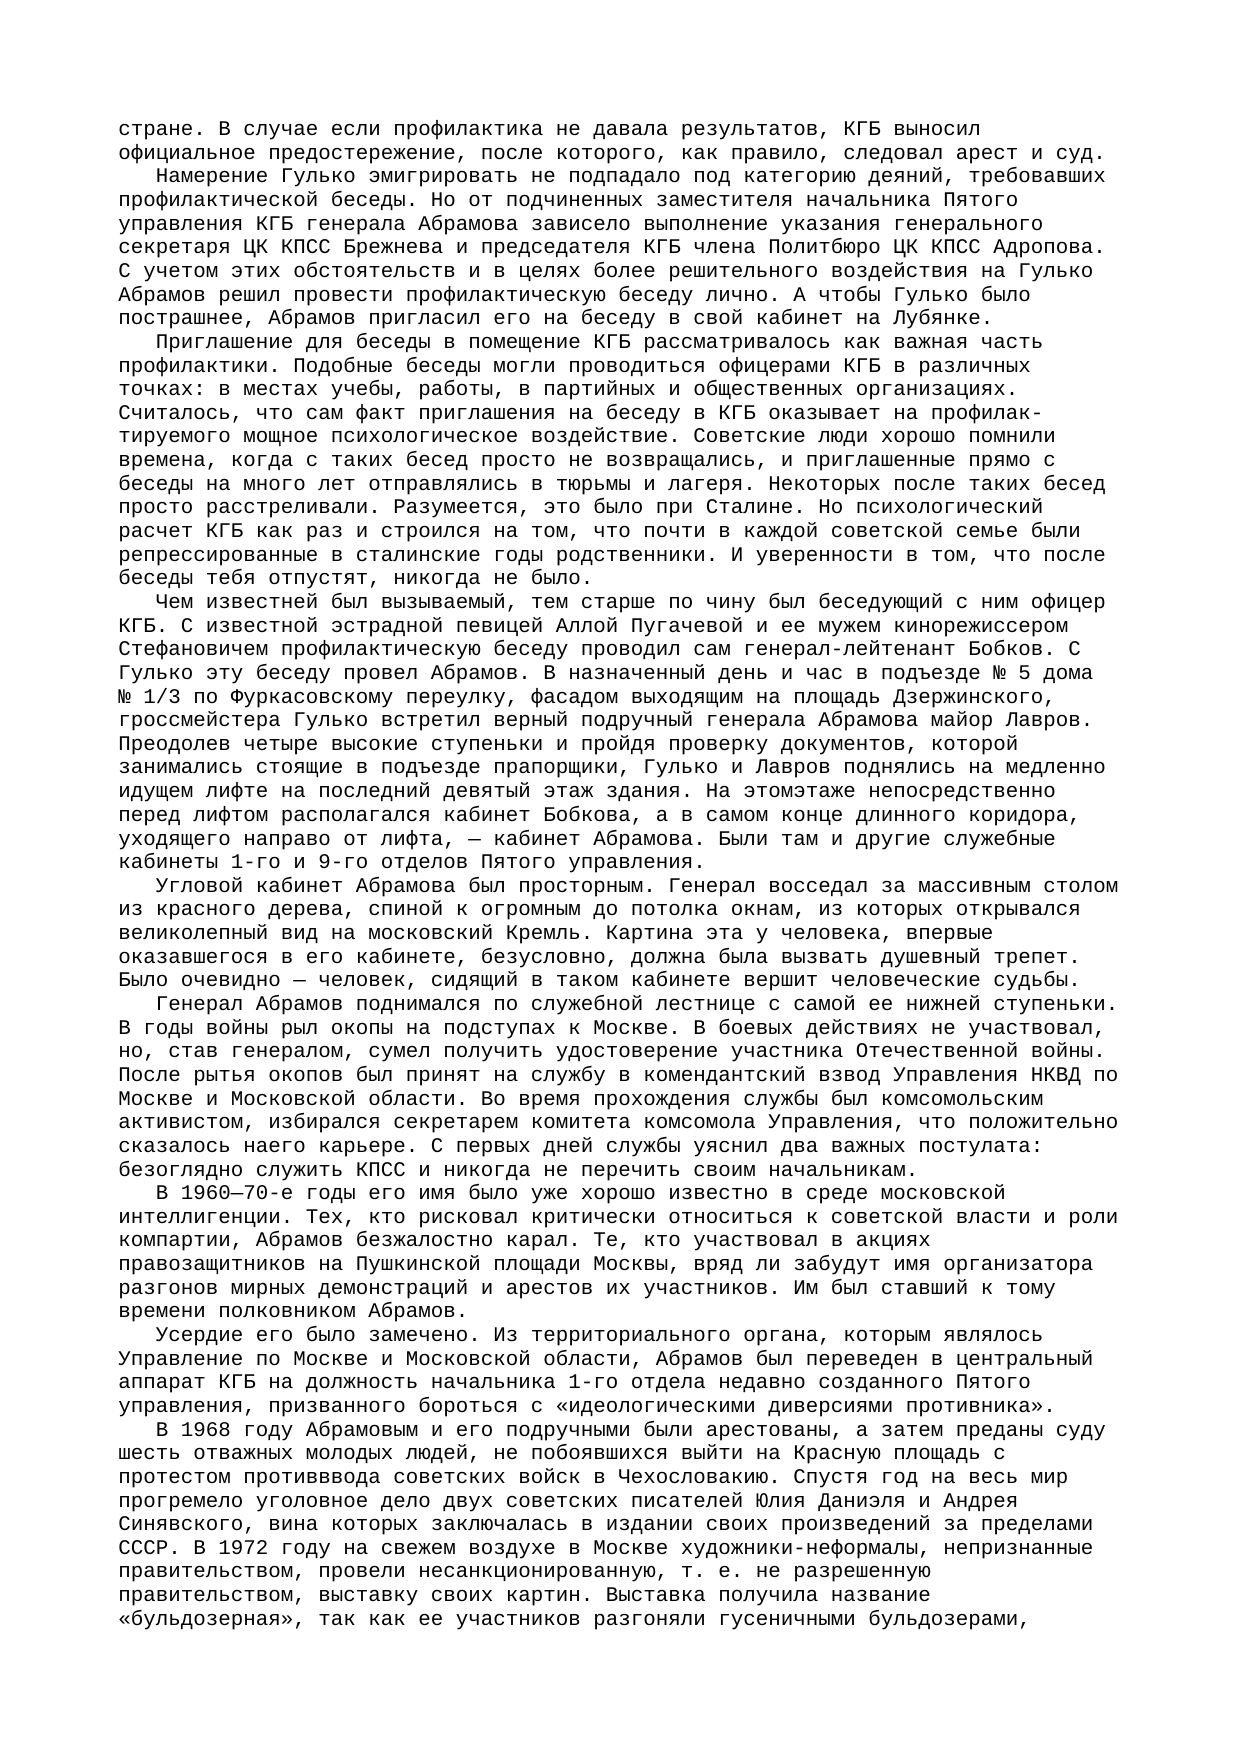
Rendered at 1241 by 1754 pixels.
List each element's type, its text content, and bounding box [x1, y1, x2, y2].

text Усердие его было замечено. Из территориального органа, которым являлось Управление по Москве и Московской области, Абрамов был переведен в центральный аппарат КГБ на должность начальника 1-го отдела недавно созданного Пятого управления, призванного бороться с «идеологическими диверсиями противника». [118, 1324, 1122, 1419]
text Угловой кабинет Абрамова был просторным. Генерал восседал за массивным столом из красного дерева, спиной к огромным до потолка окнам, из которых открывался великолепный вид на московский Кремль. Картина эта у человека, впервые оказавшегося в его кабинете, безусловно, должна была вызвать душевный трепет. Было очевидно — человек, сидящий в таком кабинете вершит человеческие судьбы. [118, 875, 1122, 993]
text В 1960—70-е годы его имя было уже хорошо известно в среде московской интеллигенции. Тех, кто рисковал критически относиться к советской власти и роли компартии, Абрамов безжалостно карал. Те, кто участвовал в акциях правозащитников на Пушкинской площади Москвы, вряд ли забудут имя организатора разгонов мирных демонстраций и арестов их участников. Им был ставший к тому времени полковником Абрамов. [118, 1182, 1122, 1324]
text Приглашение для беседы в помещение КГБ рассматривалось как важная часть профилактики. Подобные беседы могли проводиться офицерами КГБ в различных точках: в местах учебы, работы, в партийных и общественных организациях. Считалось, что сам факт приглашения на беседу в КГБ оказывает на профилак-тируемого мощное психологическое воздействие. Советские люди хорошо помнили времена, когда с таких бесед просто не возвращались, и приглашенные прямо с беседы на много лет отправлялись в тюрьмы и лагеря. Некоторых после таких бесед просто расстреливали. Разумеется, это было при Сталине. Но психологический расчет КГБ как раз и строился на том, что почти в каждой советской семье были репрессированные в сталинские годы родственники. И уверенности в том, что после беседы тебя отпустят, никогда не было. [118, 331, 1122, 591]
text стране. В случае если профилактика не давала результатов, КГБ выносил официальное предостережение, после которого, как правило, следовал арест и суд. [118, 118, 1122, 165]
text Намерение Гулько эмигрировать не подпадало под категорию деяний, требовавших профилактической беседы. Но от подчиненных заместителя начальника Пятого управления КГБ генерала Абрамова зависело выполнение указания генерального секретаря ЦК КПСС Брежнева и председателя КГБ члена Политбюро ЦК КПСС Адропова. С учетом этих обстоятельств и в целях более решительного воздействия на Гулько Абрамов решил провести профилактическую беседу лично. А чтобы Гулько было пострашнее, Абрамов пригласил его на беседу в свой кабинет на Лубянке. [118, 165, 1122, 331]
text В 1968 году Абрамовым и его подручными были арестованы, а затем преданы суду шесть отважных молодых людей, не побоявшихся выйти на Красную площадь с протестом противввода советских войск в Чехословакию. Спустя год на весь мир прогремело уголовное дело двух советских писателей Юлия Даниэля и Андрея Синявского, вина которых заключалась в издании своих произведений за пределами СССР. В 1972 году на свежем воздухе в Москве художники-неформалы, непризнанные правительством, провели несанкционированную, т. е. не разрешенную правительством, выставку своих картин. Выставка получила название «бульдозерная», так как ее участников разгоняли гусеничными бульдозерами, [118, 1419, 1122, 1631]
text Чем известней был вызываемый, тем старше по чину был беседующий с ним офицер КГБ. С известной эстрадной певицей Аллой Пугачевой и ее мужем кинорежиссером Стефановичем профилактическую беседу проводил сам генерал-лейтенант Бобков. С Гулько эту беседу провел Абрамов. В назначенный день и час в подъезде № 5 дома № 1/3 по Фуркасовскому переулку, фасадом выходящим на площадь Дзержинского, гроссмейстера Гулько встретил верный подручный генерала Абрамова майор Лавров. Преодолев четыре высокие ступеньки и пройдя проверку документов, которой занимались стоящие в подъезде прапорщики, Гулько и Лавров поднялись на медленно идущем лифте на последний девятый этаж здания. На этомэтаже непосредственно перед лифтом располагался кабинет Бобкова, а в самом конце длинного коридора, уходящего направо от лифта, — кабинет Абрамова. Были там и другие служебные кабинеты 1-го и 9-го отделов Пятого управления. [118, 591, 1122, 875]
text Генерал Абрамов поднимался по служебной лестнице с самой ее нижней ступеньки. В годы войны рыл окопы на подступах к Москве. В боевых действиях не участвовал, но, став генералом, сумел получить удостоверение участника Отечественной войны. После рытья окопов был принят на службу в комендантский взвод Управления НКВД по Москве и Московской области. Во время прохождения службы был комсомольским активистом, избирался секретарем комитета комсомола Управления, что положительно сказалось наего карьере. С первых дней службы уяснил два важных постулата: безоглядно служить КПСС и никогда не перечить своим начальникам. [118, 993, 1122, 1182]
